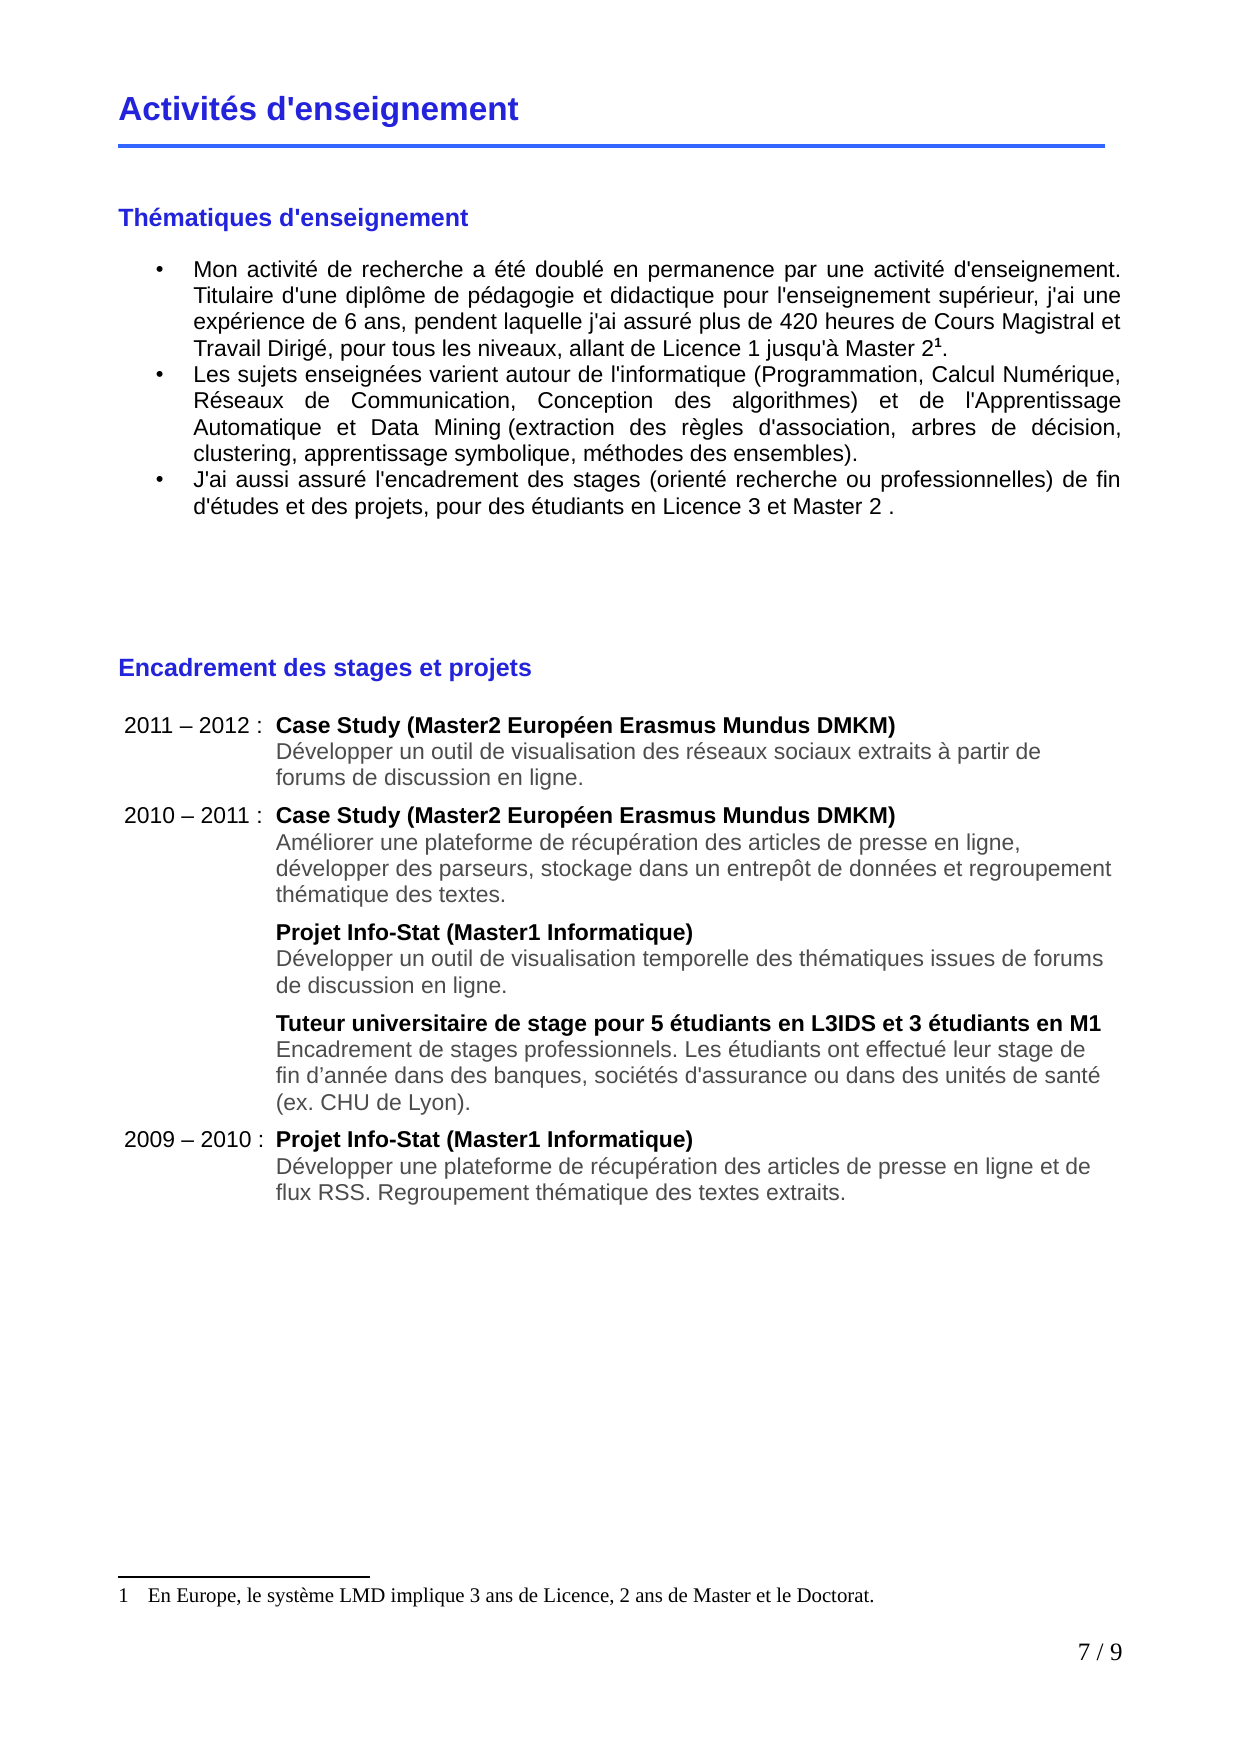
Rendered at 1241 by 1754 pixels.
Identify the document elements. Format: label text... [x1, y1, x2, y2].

table_header 2011 – 2012 : [118, 706, 270, 796]
list En Europe, le système LMD implique 3 ans de Licence, 2 ans de Master et le Doctorat. [118, 1583, 1122, 1607]
table_cell 2009 – 2010 : [118, 1121, 270, 1211]
list Les sujets enseignées varient autour de l'informatique (Programmation, Calcul Numérique, Réseaux de Communication, Conception des algorithmes) et de l'Apprentissage Automatique et Data Mining (extraction des règles d'association, arbres de décision, clustering, apprentissage symbolique, méthodes des ensembles). [156, 361, 1122, 466]
table_cell Case Study (Master2 Européen Erasmus Mundus DMKM) Améliorer une plateforme de récupération des articles de presse en ligne, développer des parseurs, stockage dans un entrepôt de données et regroupement thématique des textes. [270, 796, 1122, 913]
text Encadrement des stages et projets [118, 653, 1122, 682]
table_cell 2010 – 2011 : [118, 796, 270, 1121]
list Mon activité de recherche a été doublé en permanence par une activité d'enseignement. Titulaire d'une diplôme de pédagogie et didactique pour l'enseignement supérieur, j'ai une expérience de 6 ans, pendent laquelle j'ai assuré plus de 420 heures de Cours Magistral et Travail Dirigé, pour tous les niveaux, allant de Licence 1 jusqu'à Master 2. [156, 256, 1122, 361]
list J'ai aussi assuré l'encadrement des stages (orienté recherche ou professionnelles) de fin d'études et des projets, pour des étudiants en Licence 3 et Master 2 . [156, 466, 1122, 519]
text Activités d'enseignement [118, 88, 1122, 127]
table_cell Projet Info-Stat (Master1 Informatique) Développer un outil de visualisation temporelle des thématiques issues de forums de discussion en ligne. [270, 913, 1122, 1004]
table_cell Tuteur universitaire de stage pour 5 étudiants en L3IDS et 3 étudiants en M1 Encadrement de stages professionnels. Les étudiants ont effectué leur stage de fin d’année dans des banques, sociétés d'assurance ou dans des unités de santé (ex. CHU de Lyon). [270, 1004, 1122, 1121]
table_cell Projet Info-Stat (Master1 Informatique) Développer une plateforme de récupération des articles de presse en ligne et de flux RSS. Regroupement thématique des textes extraits. [270, 1121, 1122, 1211]
table_header Case Study (Master2 Européen Erasmus Mundus DMKM) Développer un outil de visualisation des réseaux sociaux extraits à partir de forums de discussion en ligne. [270, 706, 1122, 796]
text Thématiques d'enseignement [118, 203, 1122, 232]
